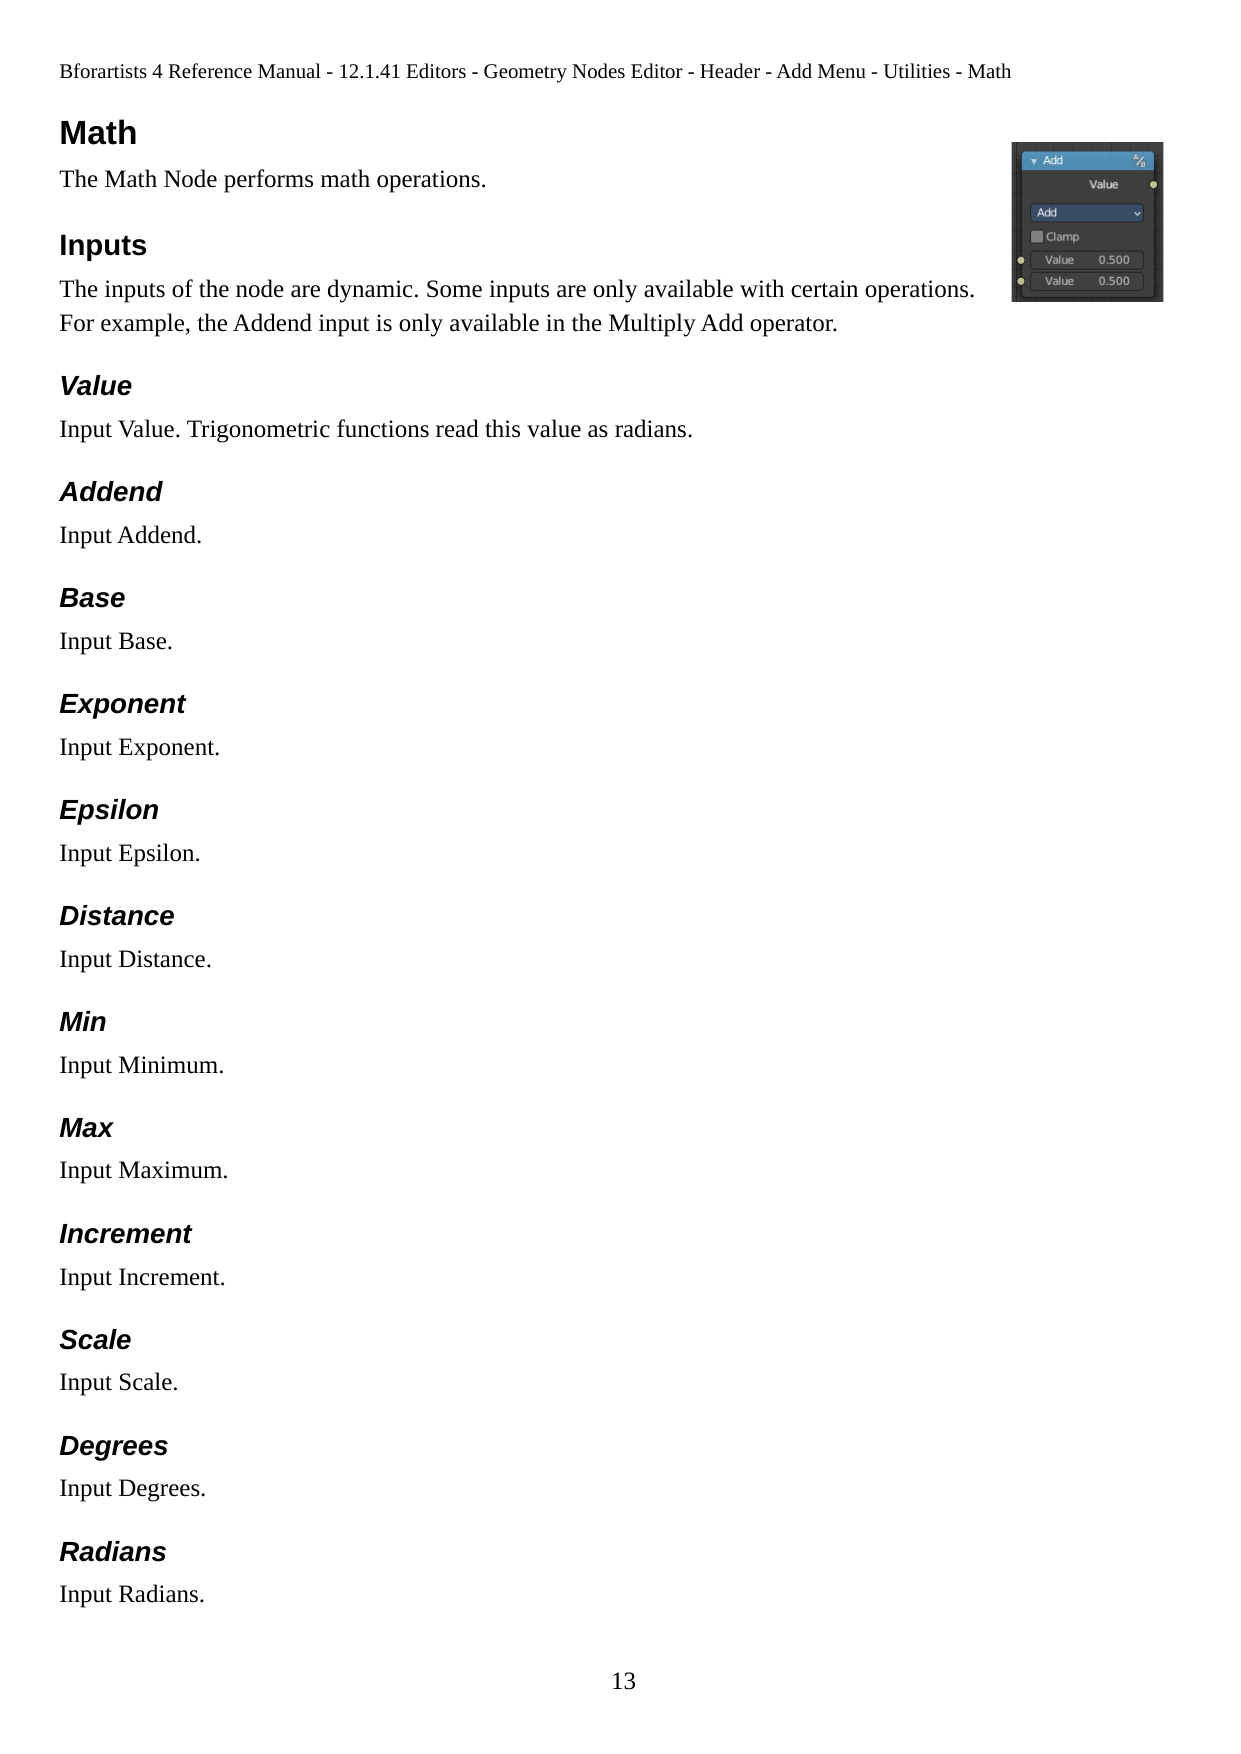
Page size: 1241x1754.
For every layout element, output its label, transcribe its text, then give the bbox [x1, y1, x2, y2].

text Input Minimum. [59, 1050, 1181, 1078]
text Input Scale. [59, 1367, 1181, 1396]
subtitle Increment [59, 1217, 1181, 1249]
text Input Addend. [59, 520, 1181, 549]
text Input Maximum. [59, 1156, 1181, 1184]
text Input Epsilon. [59, 838, 1181, 867]
text Input Exponent. [59, 732, 1181, 761]
text Input Radians. [59, 1579, 1181, 1608]
text Input Degrees. [59, 1473, 1181, 1502]
subtitle Base [59, 582, 1181, 613]
subtitle Epsilon [59, 793, 1181, 825]
subtitle Addend [59, 476, 1181, 507]
text The inputs of the node are dynamic. Some inputs are only available with certain operations. For example, the Addend input is only available in the Multiply Add operator. [59, 274, 1181, 337]
subtitle Inputs [59, 227, 1011, 261]
subtitle [1164, 227, 1181, 261]
text The Math Node performs math operations. [59, 164, 1011, 192]
text Input Distance. [59, 944, 1181, 972]
text Input Value. Trigonometric functions read this value as radians. [59, 414, 1181, 443]
subtitle Math [59, 113, 1181, 151]
subtitle Max [59, 1111, 1181, 1143]
subtitle Exponent [59, 687, 1181, 719]
subtitle Min [59, 1005, 1181, 1037]
subtitle Degrees [59, 1429, 1181, 1461]
subtitle Radians [59, 1535, 1181, 1567]
subtitle Scale [59, 1323, 1181, 1355]
text Input Increment. [59, 1262, 1181, 1290]
subtitle Value [59, 370, 1181, 402]
picture [1011, 142, 1164, 302]
subtitle Distance [59, 899, 1181, 931]
text Input Base. [59, 626, 1181, 655]
